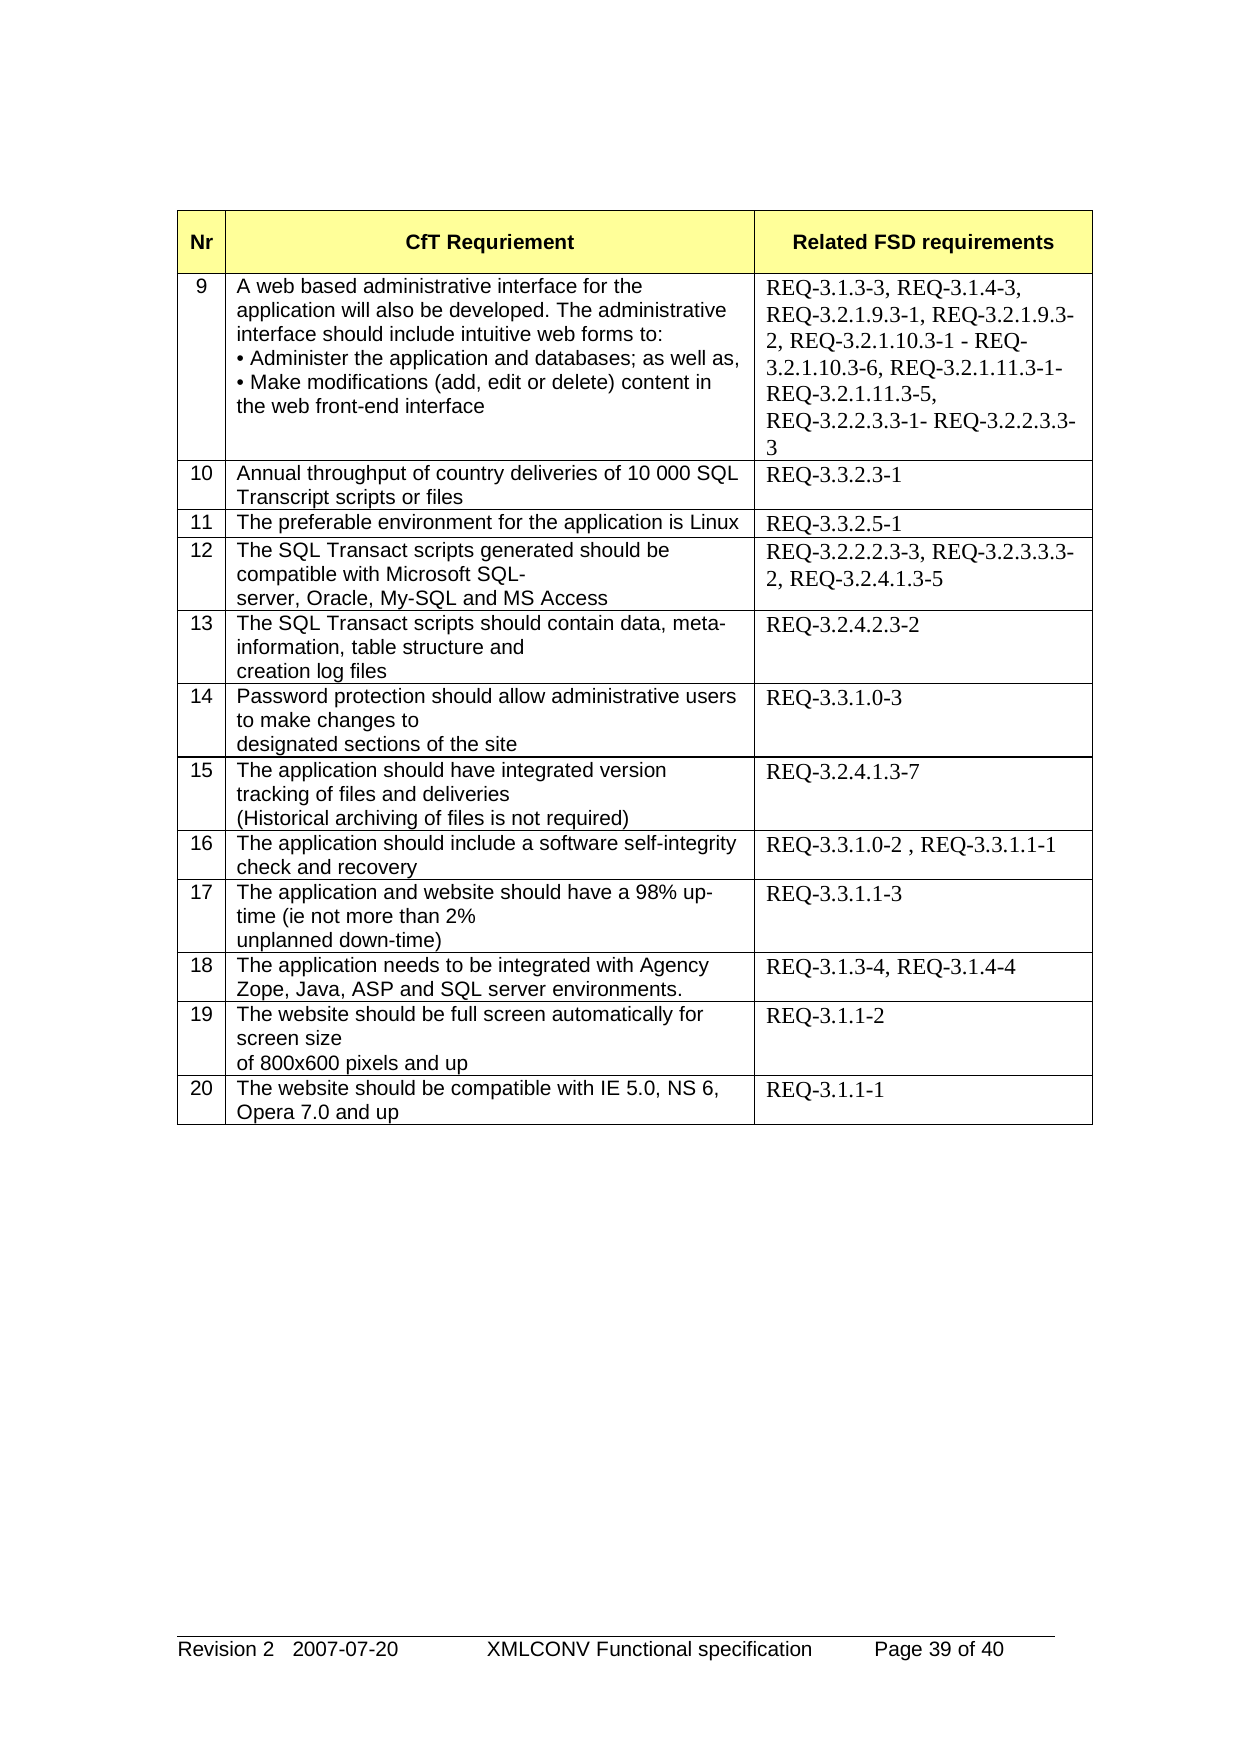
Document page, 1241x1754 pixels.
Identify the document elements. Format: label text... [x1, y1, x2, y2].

table_cell Password protection should allow administrative users to make changes to designated sections of the site [226, 684, 754, 756]
table_cell REQ-3.3.1.0-2 , REQ-3.3.1.1-1 [755, 831, 1092, 879]
table_cell 20 [178, 1076, 225, 1124]
table_cell 9 [178, 274, 225, 460]
table_cell REQ-3.3.1.1-3 [755, 880, 1092, 952]
table_cell The application should have integrated version tracking of files and deliveries (Historical archiving of files is not required) [226, 758, 754, 830]
table_cell The website should be full screen automatically for screen size of 800x600 pixels and up [226, 1002, 754, 1074]
table_cell The website should be compatible with IE 5.0, NS 6, Opera 7.0 and up [226, 1076, 754, 1124]
table_cell REQ-3.3.2.5-1 [755, 510, 1092, 537]
table_cell The application and website should have a 98% up-time (ie not more than 2% unplanned down-time) [226, 880, 754, 952]
table_cell 11 [178, 510, 225, 537]
table_cell REQ-3.2.4.2.3-2 [755, 611, 1092, 683]
table_cell REQ-3.2.2.2.3-3, REQ-3.2.3.3.3-2, REQ-3.2.4.1.3-5 [755, 538, 1092, 610]
table_cell The preferable environment for the application is Linux [226, 510, 754, 537]
table_cell REQ-3.3.1.0-3 [755, 684, 1092, 756]
table_cell REQ-3.1.1-1 [755, 1076, 1092, 1124]
table_header CfT Requriement [226, 211, 754, 273]
table_cell 10 [178, 461, 225, 509]
table_cell 18 [178, 953, 225, 1001]
table_cell 17 [178, 880, 225, 952]
table_cell REQ-3.1.3-3, REQ-3.1.4-3, REQ-3.2.1.9.3-1, REQ-3.2.1.9.3-2, REQ-3.2.1.10.3-1 - REQ-3.2.1.10.3-6, REQ-3.2.1.11.3-1- REQ-3.2.1.11.3-5, REQ-3.2.2.3.3-1- REQ-3.2.2.3.3-3 [755, 274, 1092, 460]
table_cell REQ-3.3.2.3-1 [755, 461, 1092, 509]
table_header Related FSD requirements [755, 211, 1092, 273]
table_cell 15 [178, 758, 225, 830]
table_cell The SQL Transact scripts should contain data, meta-information, table structure and creation log files [226, 611, 754, 683]
table_cell The application needs to be integrated with Agency Zope, Java, ASP and SQL server environments. [226, 953, 754, 1001]
table_cell REQ-3.2.4.1.3-7 [755, 758, 1092, 830]
table_cell The application should include a software self-integrity check and recovery [226, 831, 754, 879]
table_cell Annual throughput of country deliveries of 10 000 SQL Transcript scripts or files [226, 461, 754, 509]
table_cell 19 [178, 1002, 225, 1074]
table_header Nr [178, 211, 225, 273]
table_cell 13 [178, 611, 225, 683]
table_cell REQ-3.1.1-2 [755, 1002, 1092, 1074]
table_cell A web based administrative interface for the application will also be developed. The administrative interface should include intuitive web forms to: • Administer the application and databases; as well as, • Make modifications (add, edit or delete) content in the web front-end interface [226, 274, 754, 460]
table_cell 16 [178, 831, 225, 879]
table_cell REQ-3.1.3-4, REQ-3.1.4-4 [755, 953, 1092, 1001]
table_cell 14 [178, 684, 225, 756]
table_cell 12 [178, 538, 225, 610]
table_cell The SQL Transact scripts generated should be compatible with Microsoft SQL- server, Oracle, My-SQL and MS Access [226, 538, 754, 610]
